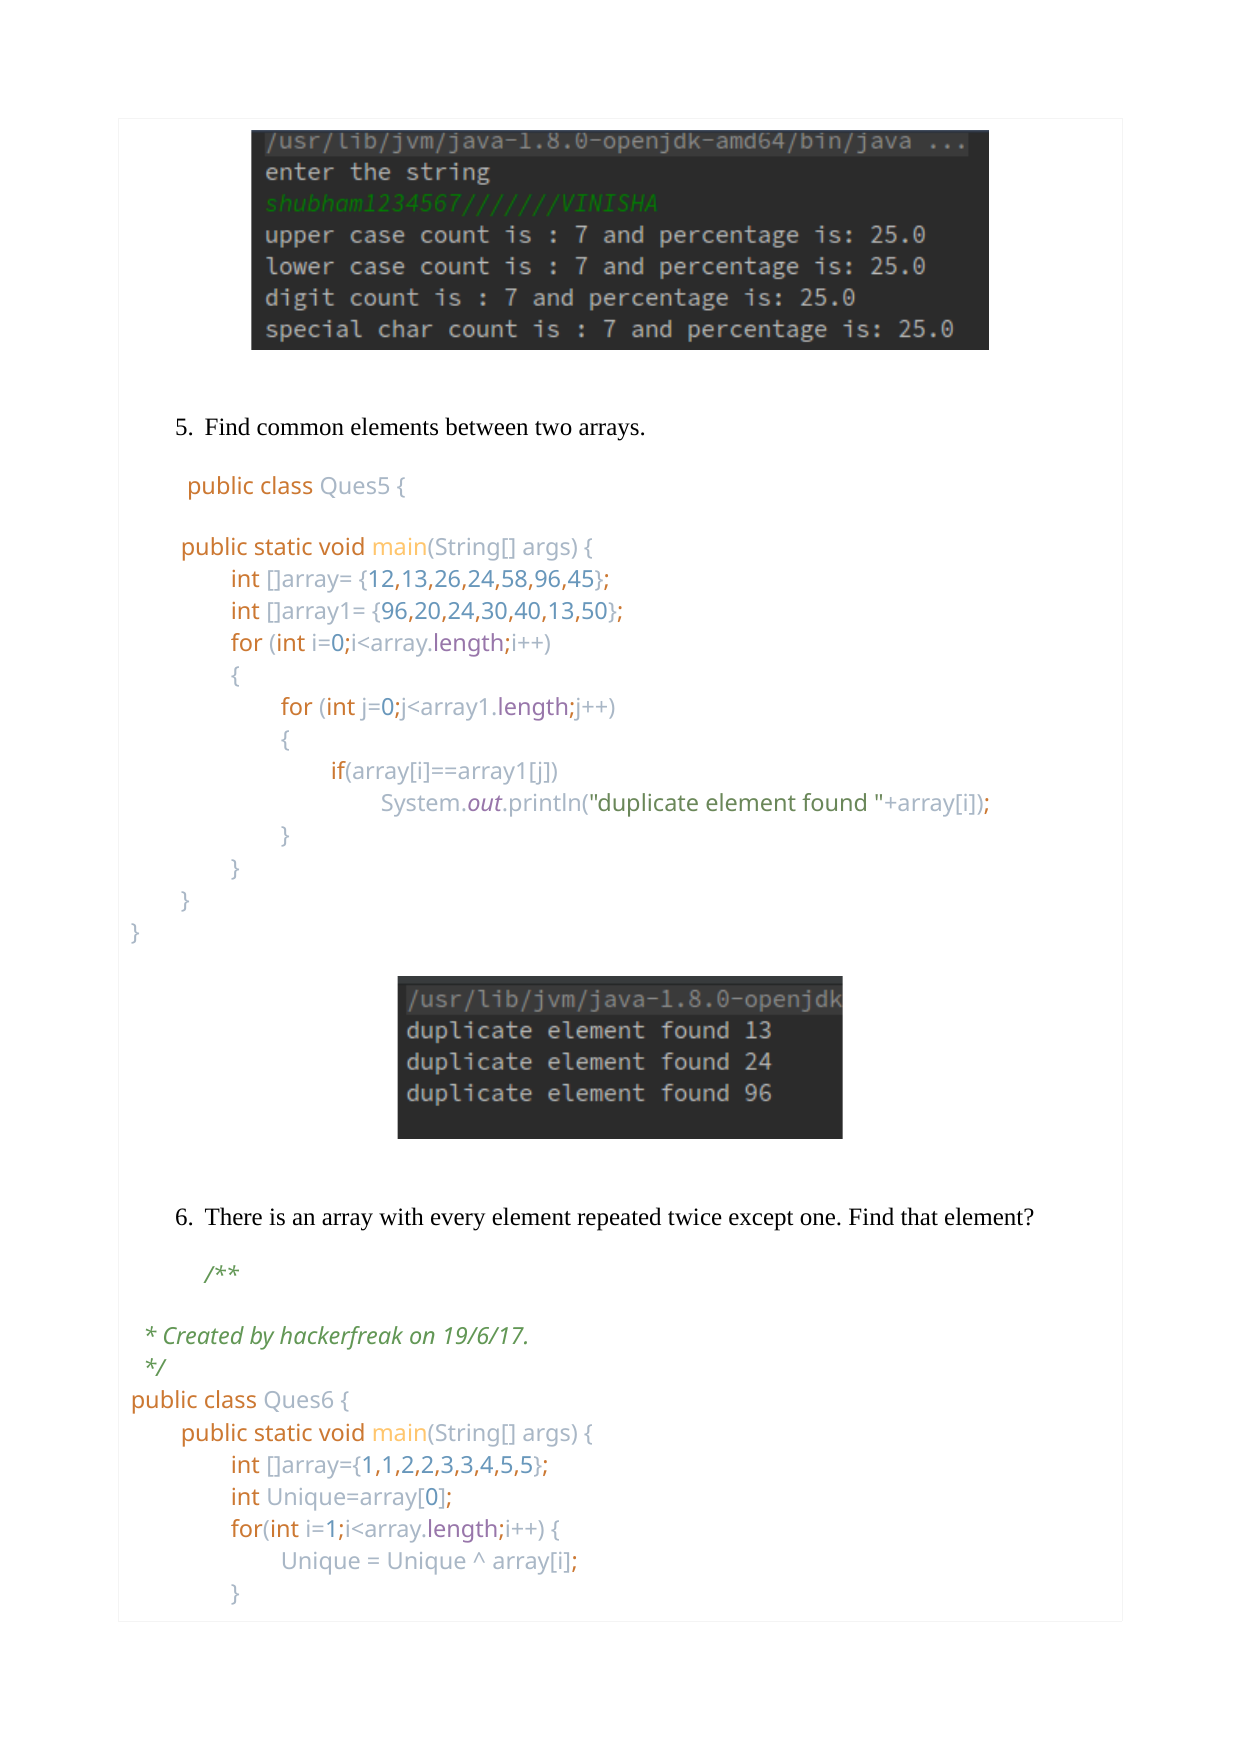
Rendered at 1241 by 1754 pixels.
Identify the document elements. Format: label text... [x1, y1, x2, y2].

picture [397, 976, 843, 1139]
picture [251, 130, 989, 350]
table_header Write a program to replace a substring inside a string with other string ? public class Ques1 { public static void main(String[] args) { String ReplaceString="hi my name is shubham verma"; System.out.println(ReplaceString.replaceAll("a", "aasdasda")); } } Write a program to find the number of occurrences of the duplicate words in a string and print them ? import java.util.HashMap; import java.util.Map; import java.util.Scanner; /** * Created by hackerfreak on 19/6/17. */ public class Ques2 { public static void main(String[] args) { System.out.println("enter the string"); Scanner scan = new Scanner(System.in); String input = scan.nextLine(); String[] words = input.split(" "); Map<String, String> wordMap = new HashMap<String, String>(); Map<String, String> printedMap = new HashMap<String, String>(); for (int i = 0; i < words.length; i++) { String word = words[i].toUpperCase(); if (wordMap.get(word) != null) { if (printedMap.get(word) == null) { System.out.println("Duplicated/Repeated word:" + word); printedMap.put(word, word); } } else { wordMap.put(word, word); } } } } Write a program to find the number of occurrences of a character in a string without using loop? import java.util.Scanner; /** * Created by hackerfreak on 19/6/17. */ public class Ques3 { public static void main(String[] args) { char c; Scanner scanStr=new Scanner(System.in); String countOccurance=scanStr.nextLine(); countOccurance.toLowerCase(); System.out.println("enter the char"); c=scanStr.nextLine().charAt(0); System.out.println( countOccurance.length()-countOccurance.replaceAll(String.valueOf(c),"").length());; } } Calculate the number & Percentage Of Lowercase Letters,Uppercase Letters, Digits And Other Special Characters In A String import java.util.Scanner; /** * Created by hackerfreak on 19/6/17. */ public class Ques4 { public static void main(String[] args) { System.out.println("enter the string"); Scanner scan = new Scanner(System.in); String input = scan.nextLine(); int lowerCaseCount=0; int upperCaseCount=0; int digit=0; int special=0; double lowerCasePercent,upperCasePercent,digitPercent,specialCharPercent; char Char; for(int i=0;i<input.length();i++) { Char=input.charAt(i); if (Character.isUpperCase(Char)){ upperCaseCount++; } else if (Character.isLowerCase(Char)){ lowerCaseCount++; } else if (Character.isDigit(Char)){ digit++; } else{ special++; } } lowerCasePercent=(lowerCaseCount*100)/input.length(); upperCasePercent=(upperCaseCount*100)/input.length(); digitPercent=(digit*100)/input.length(); specialCharPercent=(special*100)/input.length(); System.out.println("upper case count is : "+upperCaseCount+" and percentage is: "+ upperCasePercent); System.out.println("lower case count is : "+lowerCaseCount+" and percentage is: "+ lowerCasePercent); System.out.println("digit count is : "+digit+" and percentage is: "+ digitPercent); System.out.println("special char count is : "+special+" and percentage is: "+ specialCharPercent); } } Find common elements between two arrays. public class Ques5 { public static void main(String[] args) { int []array= {12,13,26,24,58,96,45}; int []array1= {96,20,24,30,40,13,50}; for (int i=0;i<array.length;i++) { for (int j=0;j<array1.length;j++) { if(array[i]==array1[j]) System.out.println("duplicate element found "+array[i]); } } } } There is an array with every element repeated twice except one. Find that element? /** * Created by hackerfreak on 19/6/17. */ public class Ques6 { public static void main(String[] args) { int []array={1,1,2,2,3,3,4,5,5}; int Unique=array[0]; for(int i=1;i<array.length;i++) { Unique = Unique ^ array[i]; } System.out.println(Unique); } } Write a program to print your Firstname,LastName & age using static block,static method & static variable respectively /** * Created by hackerfreak on 19/6/17. */ public class Ques7 { static { System.out.println("shubham"); } public static void main(String[] args) { StaticDemo.DisplayLastName(); System.out.println(StaticDemo.age); } static class StaticDemo{ static int age=23; static String last_name="verma"; public static void DisplayLastName(){ System.out.println(last_name); } } } Write a program to reverse a string and remove character from index 4 to index 9 from the reversed string using String Buffer. import java.util.Scanner; /** * Created by hackerfreak on 20/6/17. */ public class Ques8 { public static void main(String[] args) { System.out.println("enter a string"); Scanner scanner=new Scanner(System.in); String StringToReverse=scanner.nextLine(); System.out.println(StringToReverse); String reversed=new StringBuffer(StringToReverse).reverse().toString(); System.out.println(reversed); String removedChar=new StringBuffer(new StringBuffer(reversed).deleteCharAt(4).toString()) .deleteCharAt(9).toString(); System.out.println(removedChar); } } Write a program to read text file & print the content of file using String Builder. import java.io.BufferedInputStream; import java.io.FileInputStream; import java.io.FileNotFoundException; import java.io.IOException; /** * Created by hackerfreak on 20/6/17. */ public class Ques9 { public static void main(String[] args) throws IOException { FileInputStream fileInputStream= null; try { fileInputStream = new FileInputStream("/home/hackerfreak/Desktop/list.txt"); } catch (FileNotFoundException e) { e.printStackTrace(); } BufferedInputStream bufferedInputStream=new BufferedInputStream(fileInputStream); StringBuilder s=new StringBuilder(""); int i; while((i=bufferedInputStream.read())!=-1) { s.append((char)i); } bufferedInputStream.close(); fileInputStream.close(); System.out.println(s); } } Write a program to display values of enums using a constructor & getPrice() method(Example display house & thier prices ). /** * Created by hackerfreak on 20/6/17. */ public class Ques10 { public static void main(String[] args) { for (HousePrices x:HousePrices.values()) { System.out.printf("price of "+x+" "+" "+x.getPrice()+"crore\n"); } } } enum HousePrices{ VILLA(2), Bunglow(3), PENTHOUSE(7); private int price; HousePrices(int i) { price=i; } int getPrice() { return price; } } Write a single program for following operation using overloading A) Adding 2 integer number B) Adding 2 double C) Multipling 2 float d) Multipling 2 int E) concate 2 string F) Concate 3 String /** * Created by hackerfreak on 20/6/17. */ public class ques11 { public static void main(String[] args) { Addition I=new Addition(); I.add(2,3); I.add(2.5,3.5); Multiplication multiplication=new Multiplication(); multiplication.mul(3,5); multiplication.mul(3.5f,2.5f); StringOperation SO=new StringOperation(); SO.concat("shubham","verma","TTN"); } } class Addition{ public void add(int x,int y) { System.out.println(x+y); } public void add(double x,double y) { System.out.println(x+y); } } class Multiplication{ public void mul(int x,int y) { System.out.println(x*y); } public void mul(float x,float y) { System.out.println(x*y); } } class StringOperation{ public void concat(String a,String b){ StringBuilder sb=new StringBuilder(a); sb.append(b).toString(); System.out.println(sb); }public void concat(String a,String b,String c){ StringBuilder sb=new StringBuilder(a); sb.append(b).toString(); sb.append(c).toString(); System.out.println(sb); } } Create 3 sub class of bank SBI,BOI,ICICI all 4 should have method called getDetails which provide there specific details like rateofinterest etc,print details of every banks [119, 119, 1122, 1621]
